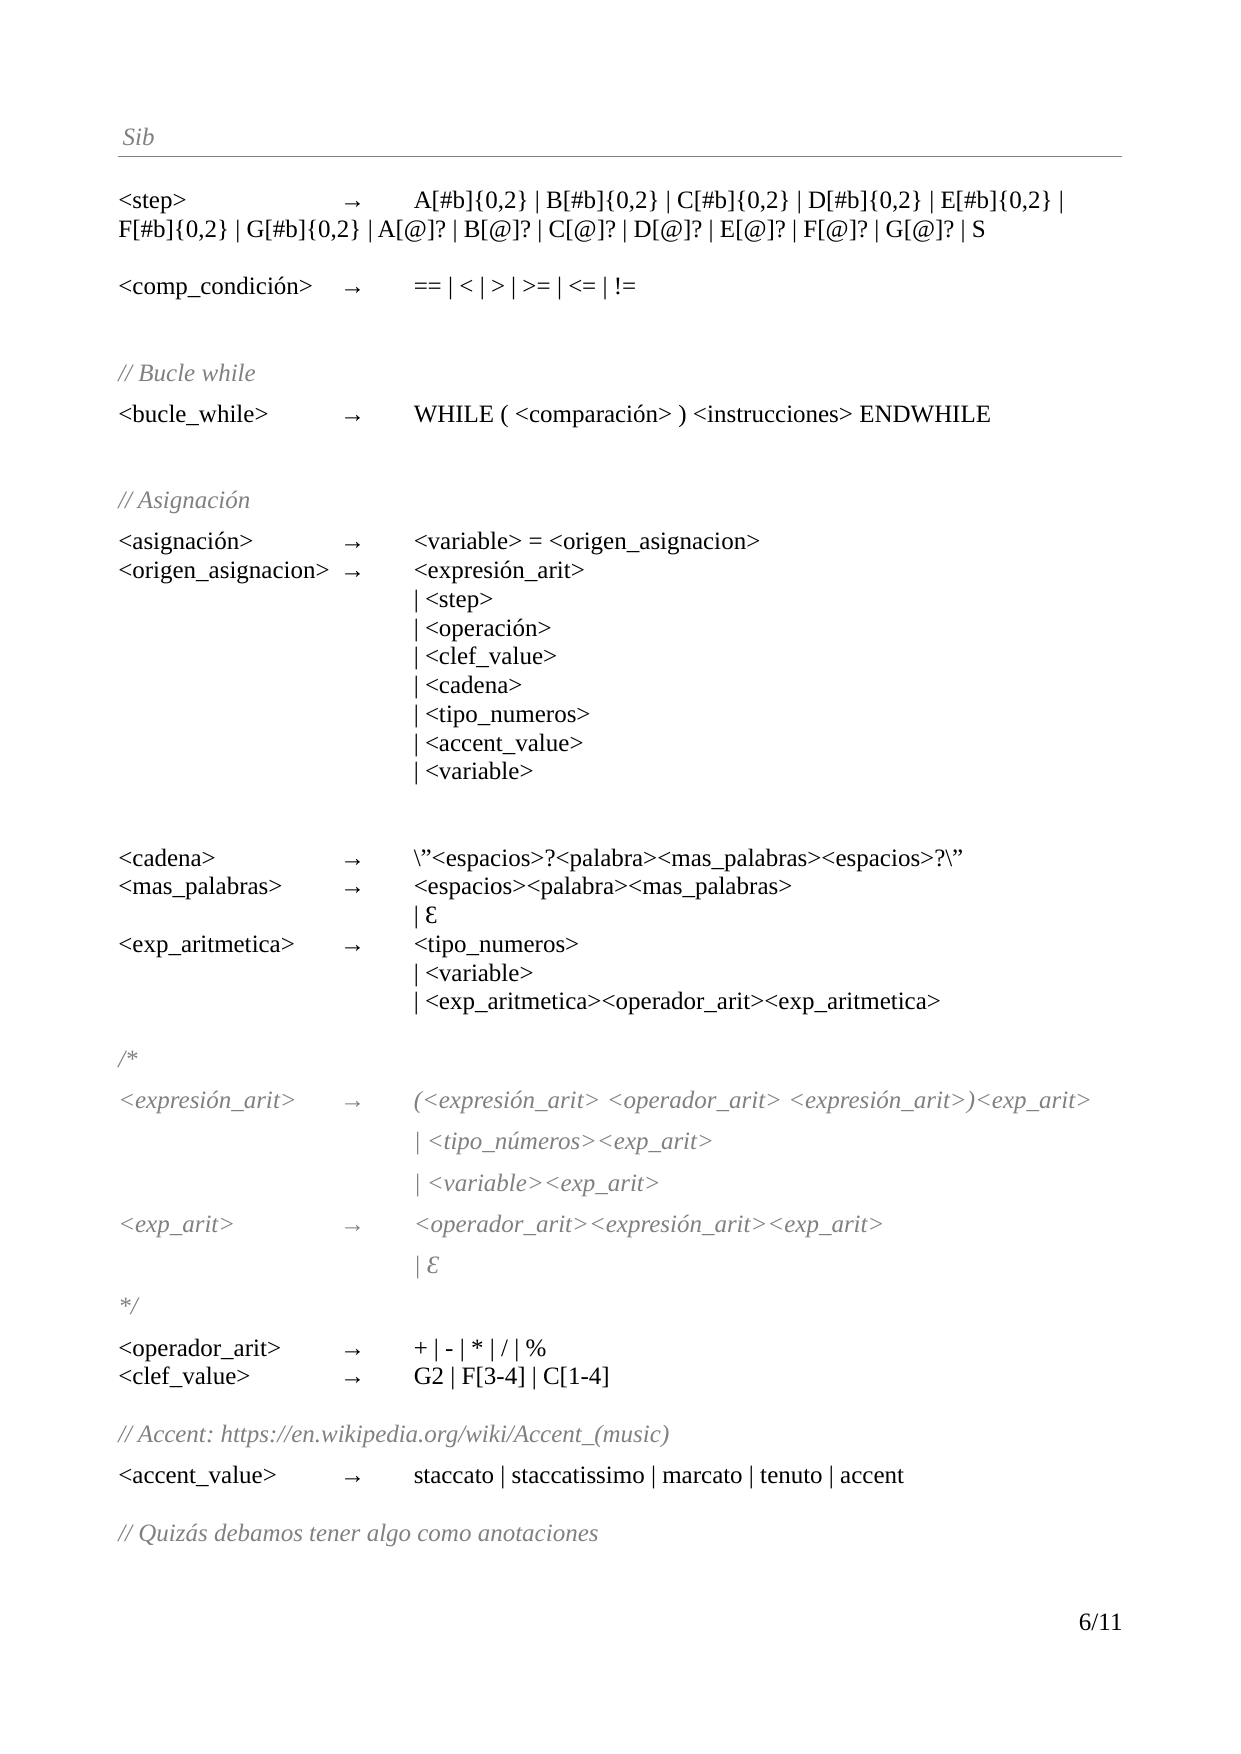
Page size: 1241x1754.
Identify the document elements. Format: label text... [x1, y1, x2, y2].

text | <tipo_numeros> [118, 699, 1122, 728]
text <origen_asignacion> → <expresión_arit> [118, 555, 1122, 584]
text // Asignación [118, 485, 1122, 514]
text | <operación> [118, 613, 1122, 641]
text | <clef_value> [118, 641, 1122, 670]
text <cadena> → \”<espacios>?<palabra><mas_palabras><espacios>?\” [118, 843, 1122, 871]
text <clef_value> → G2 | F[3-4] | C[1-4] [118, 1361, 1122, 1390]
text <exp_arit> → <operador_arit><expresión_arit><exp_arit> [118, 1209, 1122, 1238]
text | Ɛ [118, 900, 1122, 929]
text <asignación> → <variable> = <origen_asignacion> [118, 526, 1122, 555]
text | <accent_value> [118, 728, 1122, 756]
text | <exp_aritmetica><operador_arit><exp_aritmetica> [118, 986, 1122, 1015]
text | Ɛ [118, 1250, 1122, 1279]
text | <variable> [118, 958, 1122, 986]
text <accent_value> → staccato | staccatissimo | marcato | tenuto | accent [118, 1460, 1122, 1489]
text | <tipo_números><exp_arit> [118, 1126, 1122, 1155]
text // Bucle while [118, 358, 1122, 386]
text // Accent: https://en.wikipedia.org/wiki/Accent_(music) [118, 1419, 1122, 1448]
text <exp_aritmetica> → <tipo_numeros> [118, 929, 1122, 958]
text | <variable> [118, 756, 1122, 785]
text <step> → A[#b]{0,2} | B[#b]{0,2} | C[#b]{0,2} | D[#b]{0,2} | E[#b]{0,2} | F[#b]{0,2} | G[#b]{0,2} | A[@]? | B[@]? | C[@]? | D[@]? | E[@]? | F[@]? | G[@]? | S [118, 185, 1122, 243]
text | <step> [118, 584, 1122, 613]
text <comp_condición> → == | < | > | >= | <= | != [118, 271, 1122, 300]
text <bucle_while> → WHILE ( <comparación> ) <instrucciones> ENDWHILE [118, 399, 1122, 428]
text <operador_arit> → + | - | * | / | % [118, 1333, 1122, 1361]
text | <variable><exp_arit> [118, 1168, 1122, 1196]
text | <cadena> [118, 670, 1122, 699]
text <mas_palabras> → <espacios><palabra><mas_palabras> [118, 871, 1122, 900]
text <expresión_arit> → (<expresión_arit> <operador_arit> <expresión_arit>)<exp_arit> [118, 1085, 1122, 1114]
text // Quizás debamos tener algo como anotaciones [118, 1518, 1122, 1546]
text */ [118, 1291, 1122, 1320]
text /* [118, 1044, 1122, 1073]
